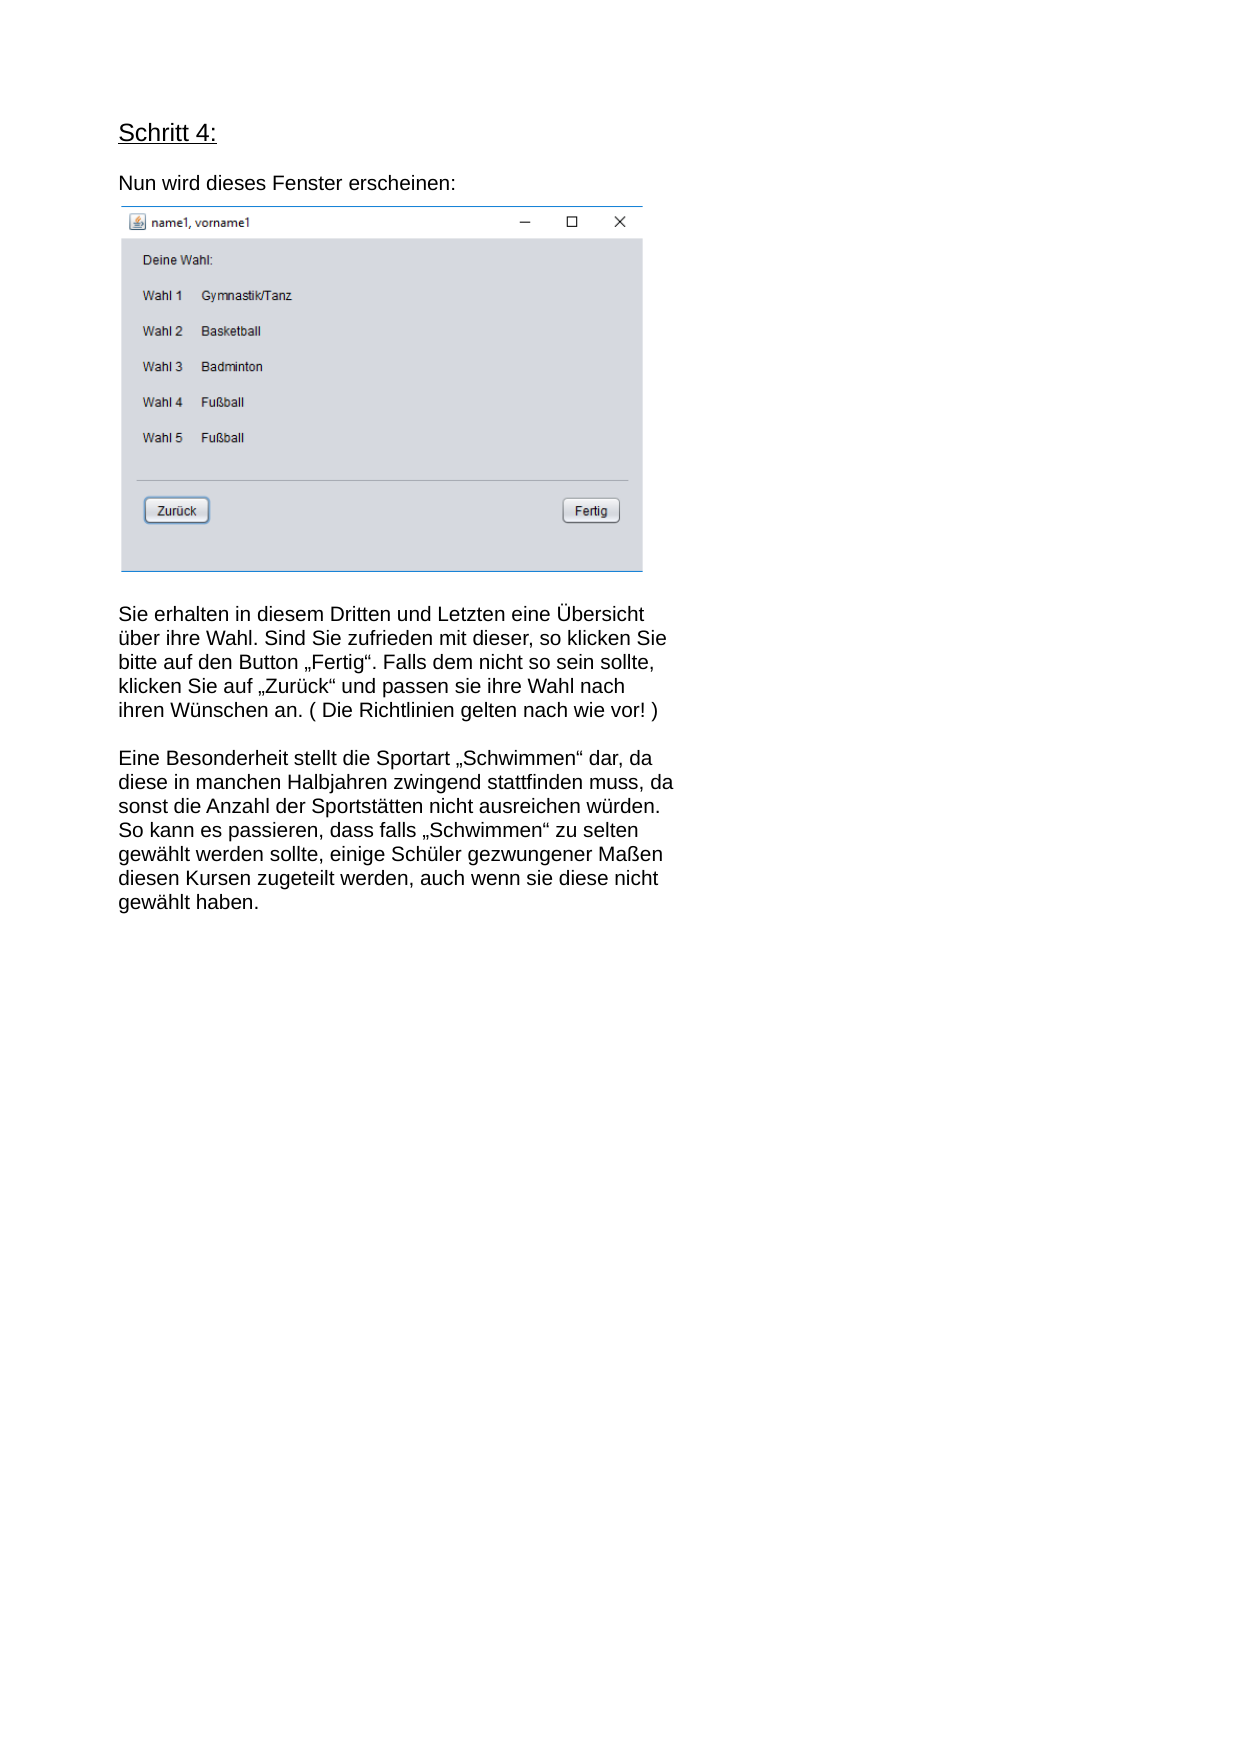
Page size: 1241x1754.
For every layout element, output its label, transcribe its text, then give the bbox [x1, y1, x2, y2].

text Schritt 4: [118, 118, 1122, 147]
text sonst die Anzahl der Sportstätten nicht ausreichen würden. [118, 794, 1122, 818]
picture [121, 206, 643, 572]
text ihren Wünschen an. ( Die Richtlinien gelten nach wie vor! ) [118, 698, 1122, 722]
text über ihre Wahl. Sind Sie zufrieden mit dieser, so klicken Sie [118, 626, 1122, 650]
text Sie erhalten in diesem Dritten und Letzten eine Übersicht [118, 602, 1122, 626]
text So kann es passieren, dass falls „Schwimmen“ zu selten [118, 818, 1122, 842]
text diesen Kursen zugeteilt werden, auch wenn sie diese nicht [118, 866, 1122, 889]
text klicken Sie auf „Zurück“ und passen sie ihre Wahl nach [118, 674, 1122, 698]
text gewählt werden sollte, einige Schüler gezwungener Maßen [118, 842, 1122, 866]
text diese in manchen Halbjahren zwingend stattfinden muss, da [118, 770, 1122, 794]
text bitte auf den Button „Fertig“. Falls dem nicht so sein sollte, [118, 650, 1122, 674]
text Eine Besonderheit stellt die Sportart „Schwimmen“ dar, da [118, 746, 1122, 770]
text gewählt haben. [118, 889, 1122, 913]
text Nun wird dieses Fenster erscheinen: [118, 171, 1122, 195]
